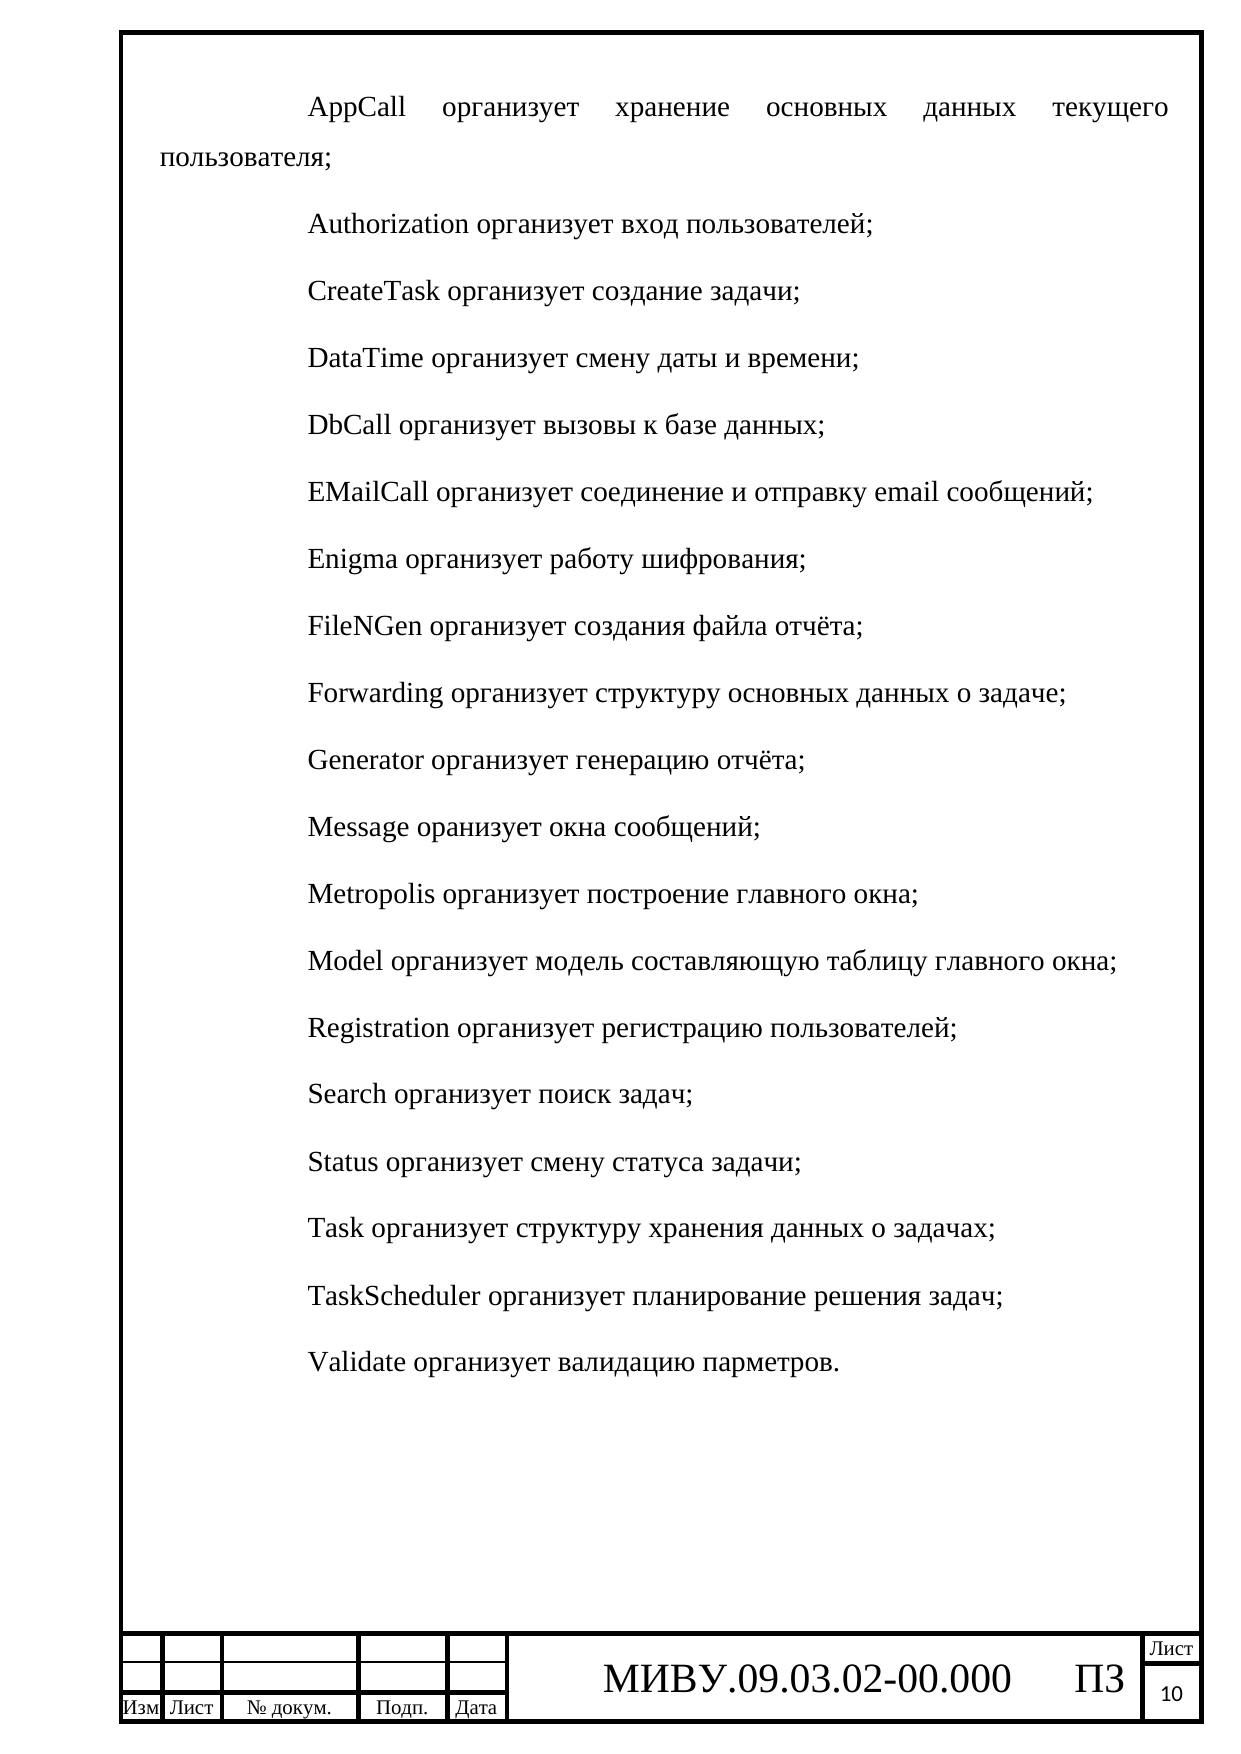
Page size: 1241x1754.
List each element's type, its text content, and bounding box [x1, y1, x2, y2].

list Forwarding организует структуру основных данных о задаче; [159, 675, 1169, 708]
list CreateTask организует создание задачи; [159, 273, 1169, 306]
list Message оранизует окна сообщений; [159, 809, 1169, 842]
list Enigma организует работу шифрования; [159, 541, 1169, 574]
list Model организует модель составляющую таблицу главного окна; [159, 943, 1169, 976]
list DataTime организует смену даты и времени; [159, 340, 1169, 373]
list DbCall организует вызовы к базе данных; [159, 407, 1169, 440]
list Registration организует регистрацию пользователей; [159, 1010, 1169, 1043]
list EMailCall организует соединение и отправку email сообщений; [159, 474, 1169, 507]
list Validate организует валидацию парметров. [159, 1344, 1169, 1378]
list Generator организует генерацию отчёта; [159, 742, 1169, 775]
list Metropolis организует построение главного окна; [159, 876, 1169, 909]
list Task организует структуру хранения данных о задачах; [159, 1211, 1169, 1244]
list Search организует поиск задач; [159, 1077, 1169, 1110]
list Status организует смену статуса задачи; [159, 1144, 1169, 1177]
list FileNGen организует создания файла отчёта; [159, 608, 1169, 641]
list AppCall организует хранение основных данных текущего пользователя; [159, 89, 1169, 172]
list Authorization организует вход пользователей; [159, 206, 1169, 239]
list TaskScheduler организует планирование решения задач; [159, 1278, 1169, 1311]
